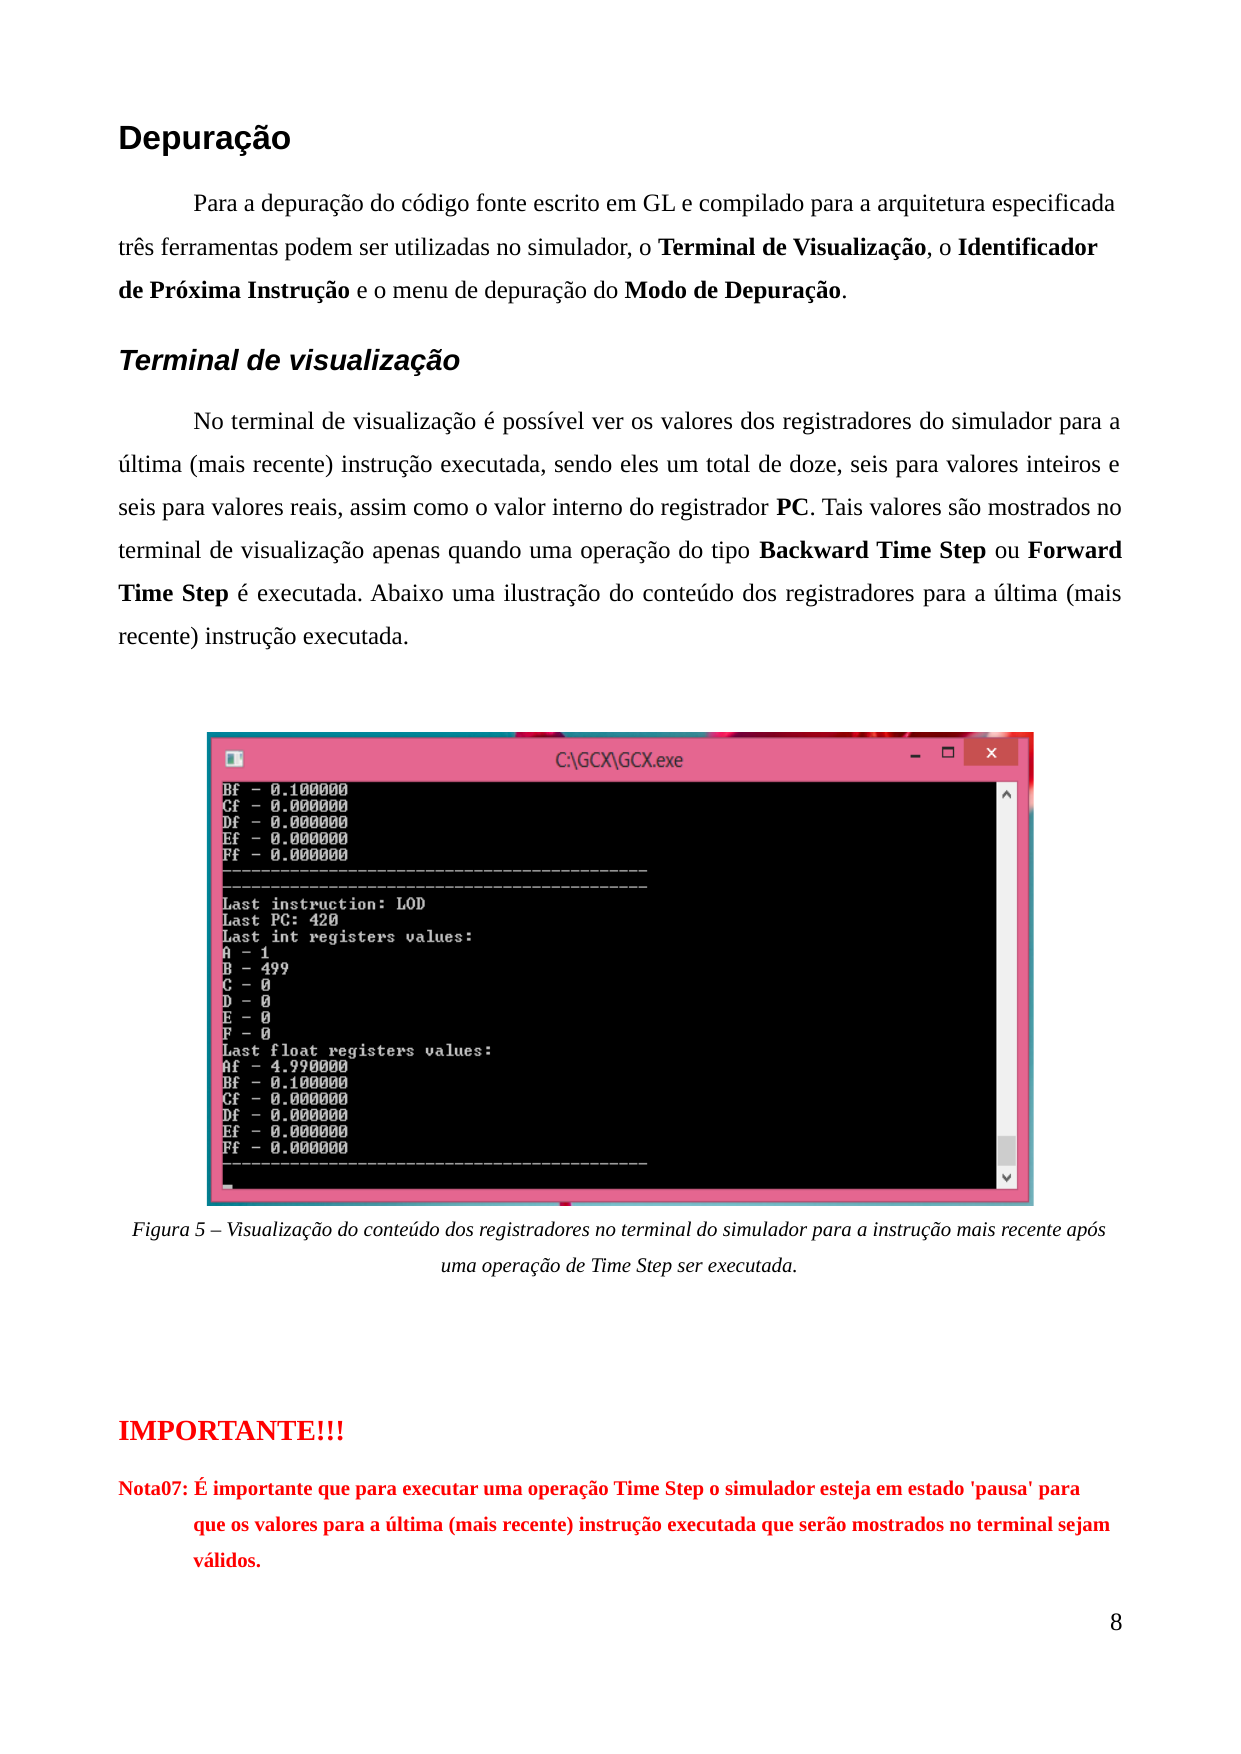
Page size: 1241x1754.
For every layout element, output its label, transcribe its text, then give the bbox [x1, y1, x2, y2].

subtitle Terminal de visualização [118, 343, 1122, 376]
text IMPORTANTE!!! [118, 1413, 1122, 1446]
text Para a depuração do código fonte escrito em GL e compilado para a arquitetura especificada três ferramentas podem ser utilizadas no simulador, o Terminal de Visualização, o Identificador de Próxima Instrução e o menu de depuração do Modo de Depuração. [118, 188, 1122, 303]
text No terminal de visualização é possível ver os valores dos registradores do simulador para a última (mais recente) instrução executada, sendo eles um total de doze, seis para valores inteiros e seis para valores reais, assim como o valor interno do registrador PC. Tais valores são mostrados no terminal de visualização apenas quando uma operação do tipo Backward Time Step ou Forward Time Step é executada. Abaixo uma ilustração do conteúdo dos registradores para a última (mais recente) instrução executada. [118, 406, 1122, 650]
text Nota07: É importante que para executar uma operação Time Step o simulador esteja em estado 'pausa' para que os valores para a última (mais recente) instrução executada que serão mostrados no terminal sejam válidos. [118, 1476, 1122, 1572]
text Figura 5 – Visualização do conteúdo dos registradores no terminal do simulador para a instrução mais recente após uma operação de Time Step ser executada. [118, 733, 1122, 1277]
subtitle Depuração [118, 118, 1122, 157]
